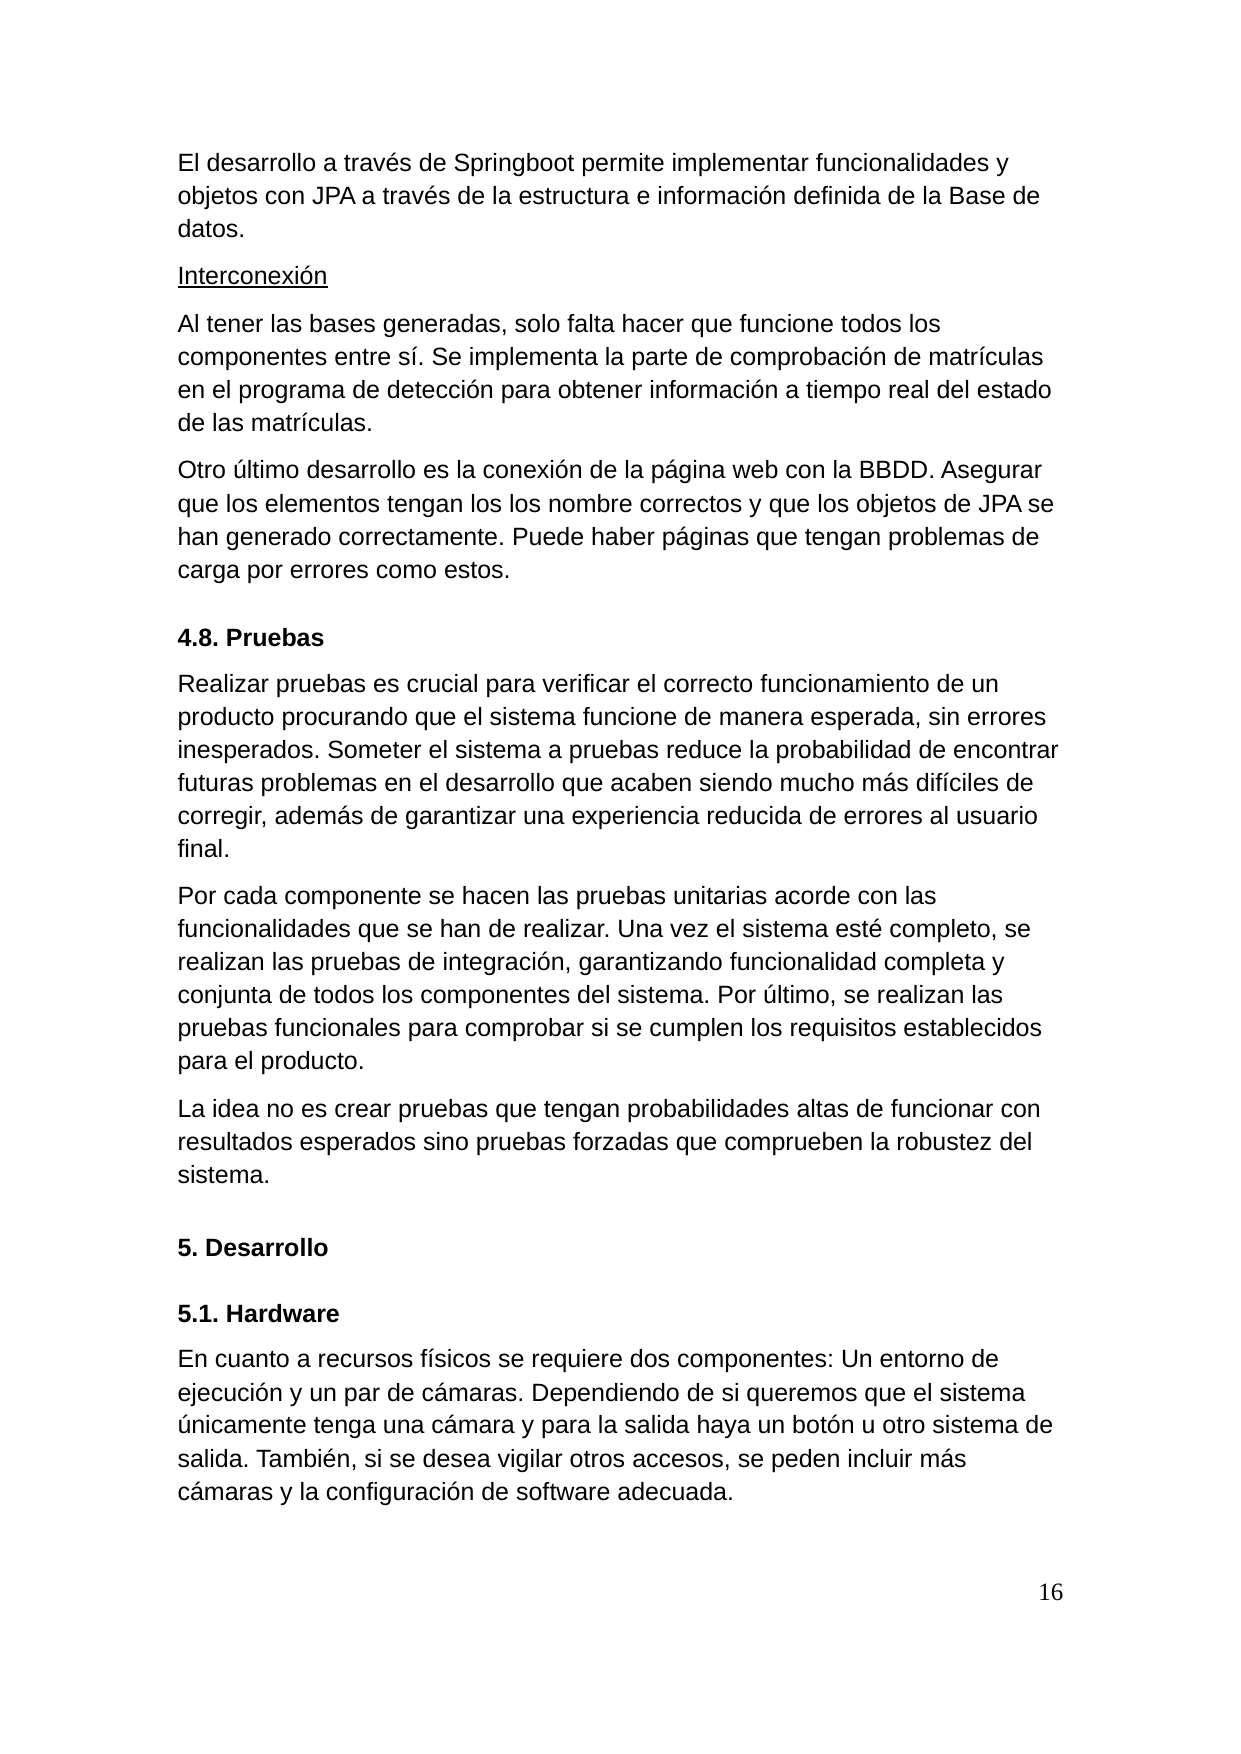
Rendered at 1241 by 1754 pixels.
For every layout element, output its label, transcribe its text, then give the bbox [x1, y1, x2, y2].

text El desarrollo a través de Springboot permite implementar funcionalidades y objetos con JPA a través de la estructura e información definida de la Base de datos. [177, 148, 1063, 242]
text Interconexión [177, 261, 1063, 290]
text Por cada componente se hacen las pruebas unitarias acorde con las funcionalidades que se han de realizar. Una vez el sistema esté completo, se realizan las pruebas de integración, garantizando funcionalidad completa y conjunta de todos los componentes del sistema. Por último, se realizan las pruebas funcionales para comprobar si se cumplen los requisitos establecidos para el producto. [177, 881, 1063, 1075]
text La idea no es crear pruebas que tengan probabilidades altas de funcionar con resultados esperados sino pruebas forzadas que comprueben la robustez del sistema. [177, 1094, 1063, 1189]
text Realizar pruebas es crucial para verificar el correcto funcionamiento de un producto procurando que el sistema funcione de manera esperada, sin errores inesperados. Someter el sistema a pruebas reduce la probabilidad de encontrar futuras problemas en el desarrollo que acaben siendo mucho más difíciles de corregir, además de garantizar una experiencia reducida de errores al usuario final. [177, 668, 1063, 862]
subtitle 5.1. Hardware [177, 1299, 1063, 1328]
text Al tener las bases generadas, solo falta hacer que funcione todos los componentes entre sí. Se implementa la parte de comprobación de matrículas en el programa de detección para obtener información a tiempo real del estado de las matrículas. [177, 309, 1063, 437]
text En cuanto a recursos físicos se requiere dos componentes: Un entorno de ejecución y un par de cámaras. Dependiendo de si queremos que el sistema únicamente tenga una cámara y para la salida haya un botón u otro sistema de salida. También, si se desea vigilar otros accesos, se peden incluir más cámaras y la configuración de software adecuada. [177, 1344, 1063, 1505]
subtitle 5. Desarrollo [177, 1233, 1063, 1261]
text Otro último desarrollo es la conexión de la página web con la BBDD. Asegurar que los elementos tengan los los nombre correctos y que los objetos de JPA se han generado correctamente. Puede haber páginas que tengan problemas de carga por errores como estos. [177, 456, 1063, 583]
subtitle 4.8. Pruebas [177, 623, 1063, 652]
